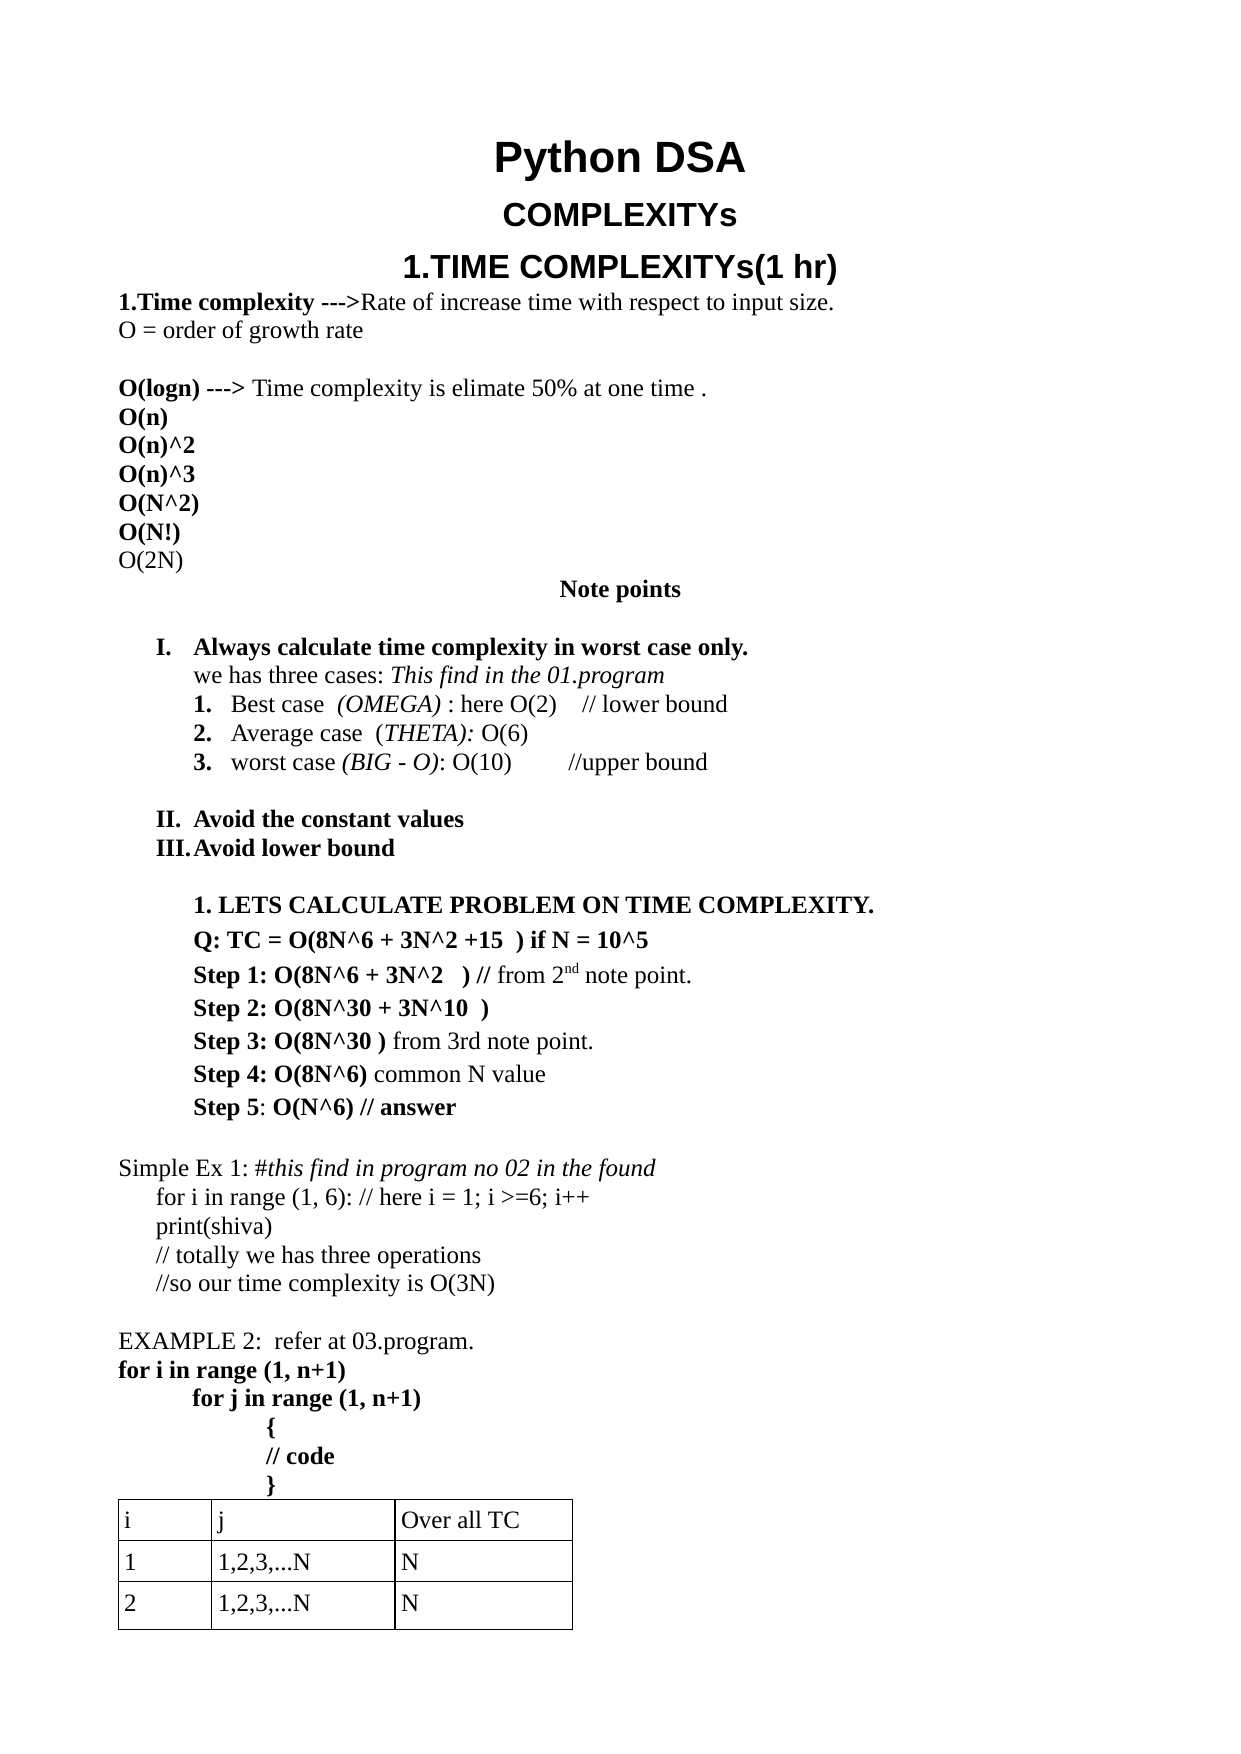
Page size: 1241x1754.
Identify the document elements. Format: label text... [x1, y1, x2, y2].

text // code [266, 1441, 1122, 1470]
list Step 3: O(8N^30 ) from 3rd note point. [156, 1026, 1122, 1054]
table_cell N [396, 1582, 572, 1629]
text O(n) [118, 402, 1122, 430]
text } [266, 1470, 1122, 1498]
list Step 1: O(8N^6 + 3N^2 ) // from 2nd note point. [156, 960, 1122, 988]
text for j in range (1, n+1) [118, 1383, 1122, 1412]
text O(2N) [118, 545, 1122, 574]
title COMPLEXITYs [118, 195, 1122, 234]
list Step 5: O(N^6) // answer [156, 1092, 1122, 1121]
text Note points [118, 574, 1122, 603]
text print(shiva) [118, 1211, 1122, 1240]
list Step 2: O(8N^30 + 3N^10 ) [156, 993, 1122, 1021]
text O(logn) ---> Time complexity is elimate 50% at one time . [118, 373, 1122, 402]
text O(N!) [118, 517, 1122, 545]
list worst case (BIG - O): O(10) //upper bound [193, 747, 1122, 775]
text 1.Time complexity --->Rate of increase time with respect to input size. [118, 287, 1122, 315]
text // totally we has three operations [118, 1240, 1122, 1268]
title 1.TIME COMPLEXITYs(1 hr) [118, 247, 1122, 286]
list we has three cases: This find in the 01.program [156, 660, 1122, 689]
text EXAMPLE 2: refer at 03.program. [118, 1326, 1122, 1355]
table_cell 1,2,3,...N [212, 1582, 394, 1629]
table_header j [212, 1500, 394, 1540]
text for i in range (1, 6): // here i = 1; i >=6; i++ [118, 1182, 1122, 1211]
text { [266, 1412, 1122, 1441]
list Average case (THETA): O(6) [193, 718, 1122, 747]
list Avoid the constant values [156, 804, 1122, 833]
list 1. LETS CALCULATE PROBLEM ON TIME COMPLEXITY. [156, 890, 1122, 919]
table_header i [119, 1500, 211, 1540]
table_cell 1 [119, 1541, 211, 1581]
list Avoid lower bound [156, 833, 1122, 862]
list Q: TC = O(8N^6 + 3N^2 +15 ) if N = 10^5 [156, 925, 1122, 954]
text O = order of growth rate [118, 315, 1122, 344]
list Best case (OMEGA) : here O(2) // lower bound [193, 689, 1122, 718]
text //so our time complexity is O(3N) [118, 1268, 1122, 1297]
text Simple Ex 1: #this find in program no 02 in the found [118, 1153, 1122, 1182]
table_cell N [396, 1541, 572, 1581]
table_cell 2 [119, 1582, 211, 1629]
list Always calculate time complexity in worst case only. [156, 632, 1122, 660]
text O(n)^3 [118, 459, 1122, 488]
list Step 4: O(8N^6) common N value [156, 1059, 1122, 1087]
text O(n)^2 [118, 430, 1122, 459]
text O(N^2) [118, 488, 1122, 517]
title Python DSA [118, 131, 1122, 182]
table_cell 1,2,3,...N [212, 1541, 394, 1581]
table_header Over all TC [396, 1500, 572, 1540]
text for i in range (1, n+1) [118, 1355, 1122, 1383]
